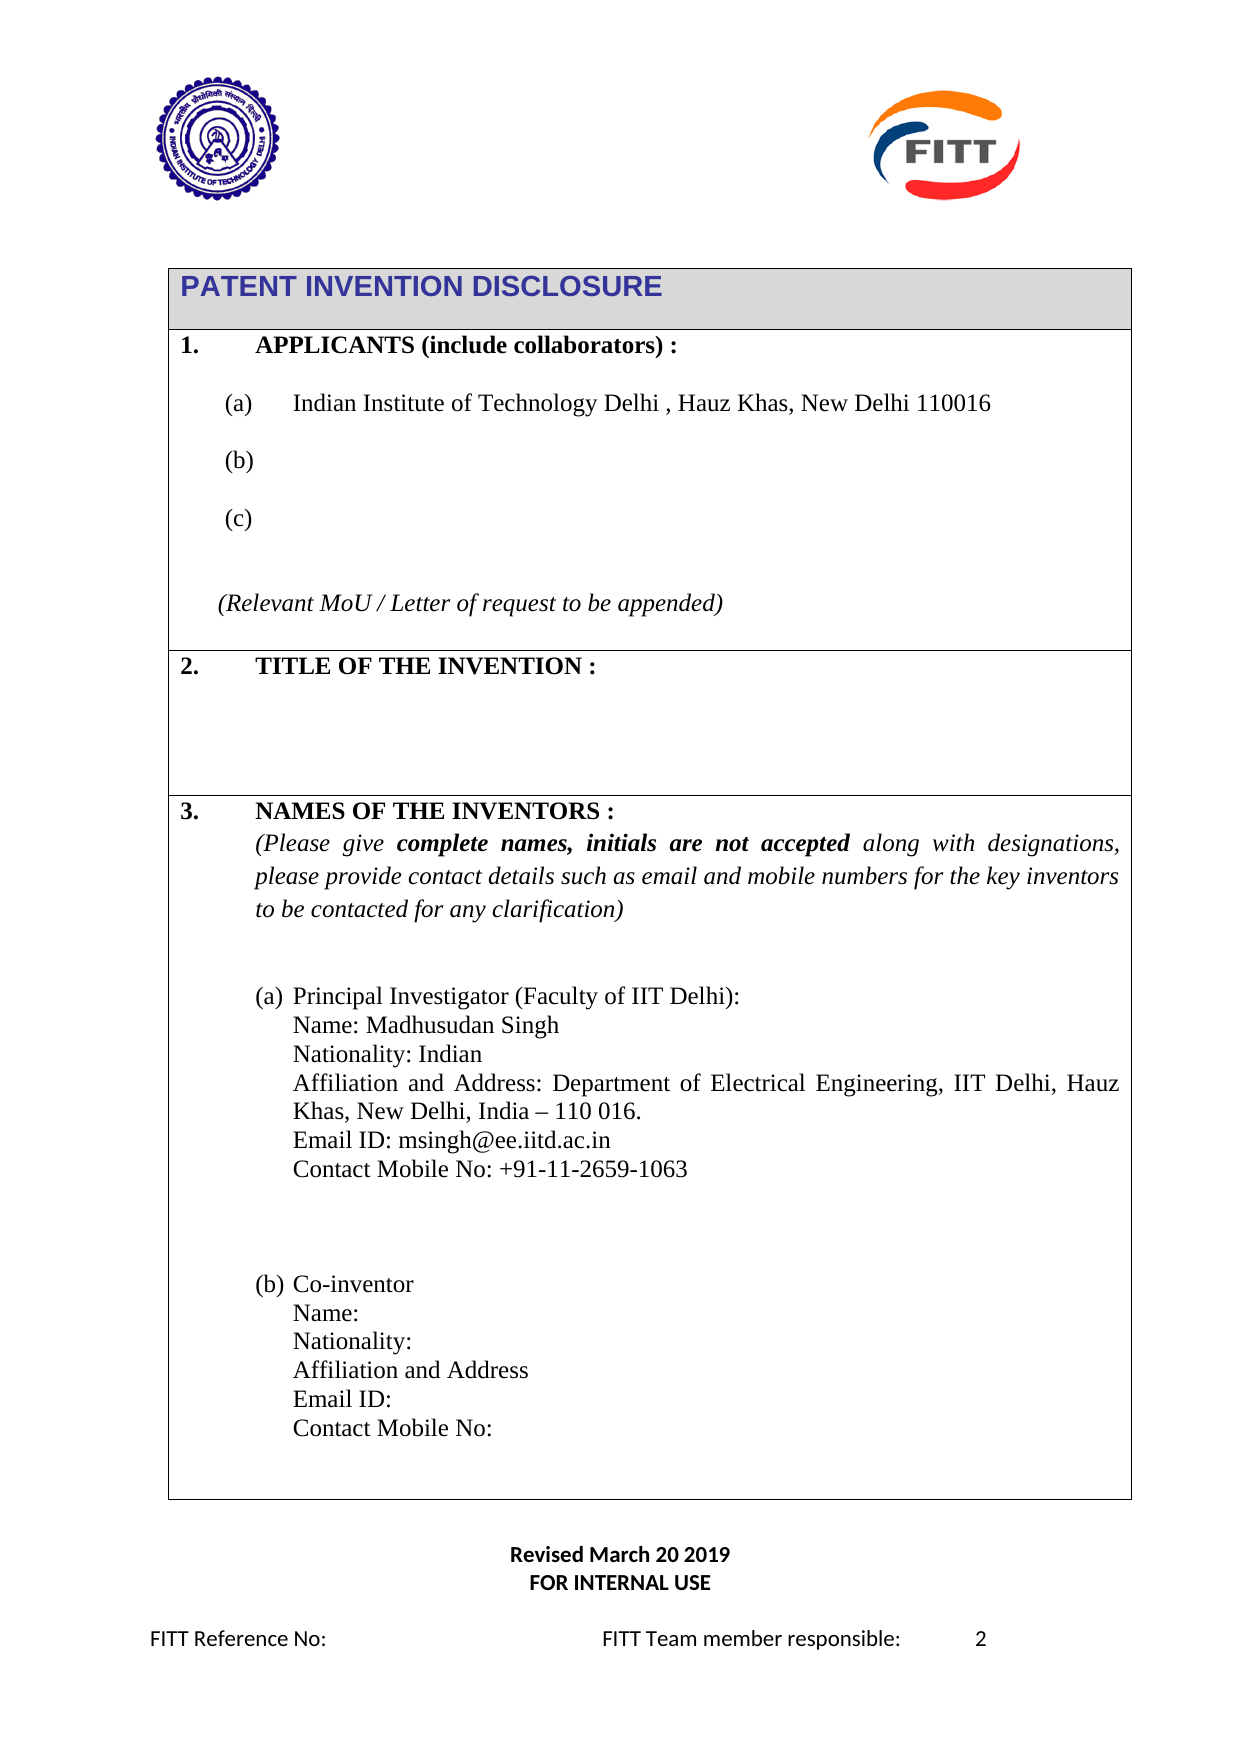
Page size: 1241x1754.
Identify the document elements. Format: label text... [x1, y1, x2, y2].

picture [150, 73, 283, 202]
table_cell APPLICANTS (include collaborators) : Indian Institute of Technology Delhi , Hauz Khas, New Delhi 110016 (Relevant MoU / Letter of request to be appended) [169, 330, 1131, 650]
table_cell TITLE OF THE INVENTION : [169, 651, 1131, 795]
picture [867, 89, 1021, 202]
table_cell NAMES OF THE INVENTORS : (Please give complete names, initials are not accepted along with designations, please provide contact details such as email and mobile numbers for the key inventors to be contacted for any clarification) Principal Investigator (Faculty of IIT Delhi): Name: Madhusudan Singh Nationality: Indian Affiliation and Address: Department of Electrical Engineering, IIT Delhi, Hauz Khas, New Delhi, India – 110 016. Email ID: msingh@ee.iitd.ac.in Contact Mobile No: +91-11-2659-1063 Co-inventor Name: Nationality: Affiliation and Address Email ID: Contact Mobile No: [169, 796, 1131, 1499]
table_header PATENT INVENTION DISCLOSURE [169, 269, 1131, 329]
